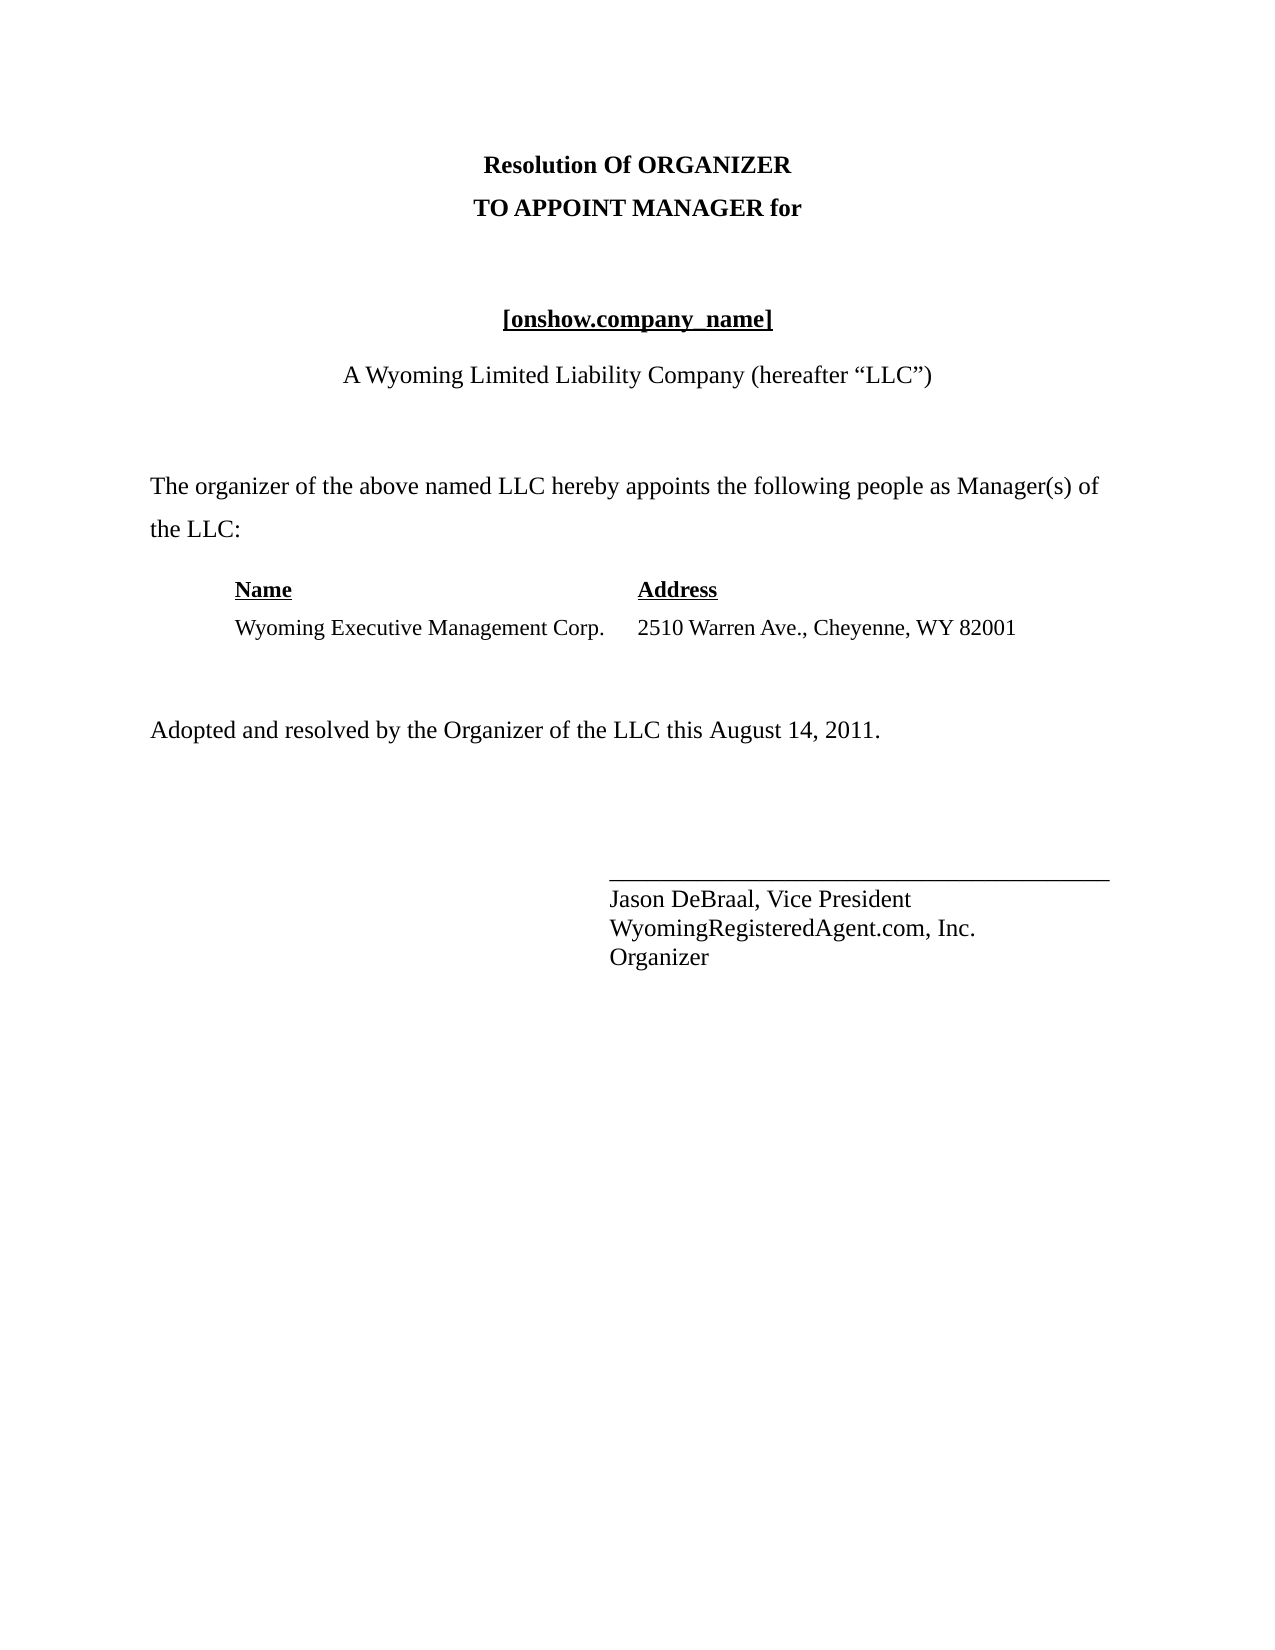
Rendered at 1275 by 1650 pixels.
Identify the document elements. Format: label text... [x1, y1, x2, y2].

table_cell Wyoming Executive Management Corp. [222, 608, 625, 646]
table_cell 2510 Warren Ave., Cheyenne, WY 82001 [625, 608, 1126, 646]
text [onshow.company_name] [150, 304, 1125, 333]
text ________________________________________ Jason DeBraal, Vice President [609, 856, 1125, 913]
text The organizer of the above named LLC hereby appoints the following people as Manager(s) of the LLC: [150, 471, 1125, 543]
table_header Address [625, 570, 1126, 608]
text A Wyoming Limited Liability Company (hereafter “LLC”) [150, 360, 1125, 389]
text Adopted and resolved by the Organizer of the LLC this August 14, 2011. [150, 716, 1125, 744]
text Resolution Of ORGANIZER TO APPOINT MANAGER for [150, 150, 1125, 222]
text Organizer [609, 942, 1125, 971]
text WyomingRegisteredAgent.com, Inc. [609, 913, 1125, 942]
table_header Name [222, 570, 625, 608]
